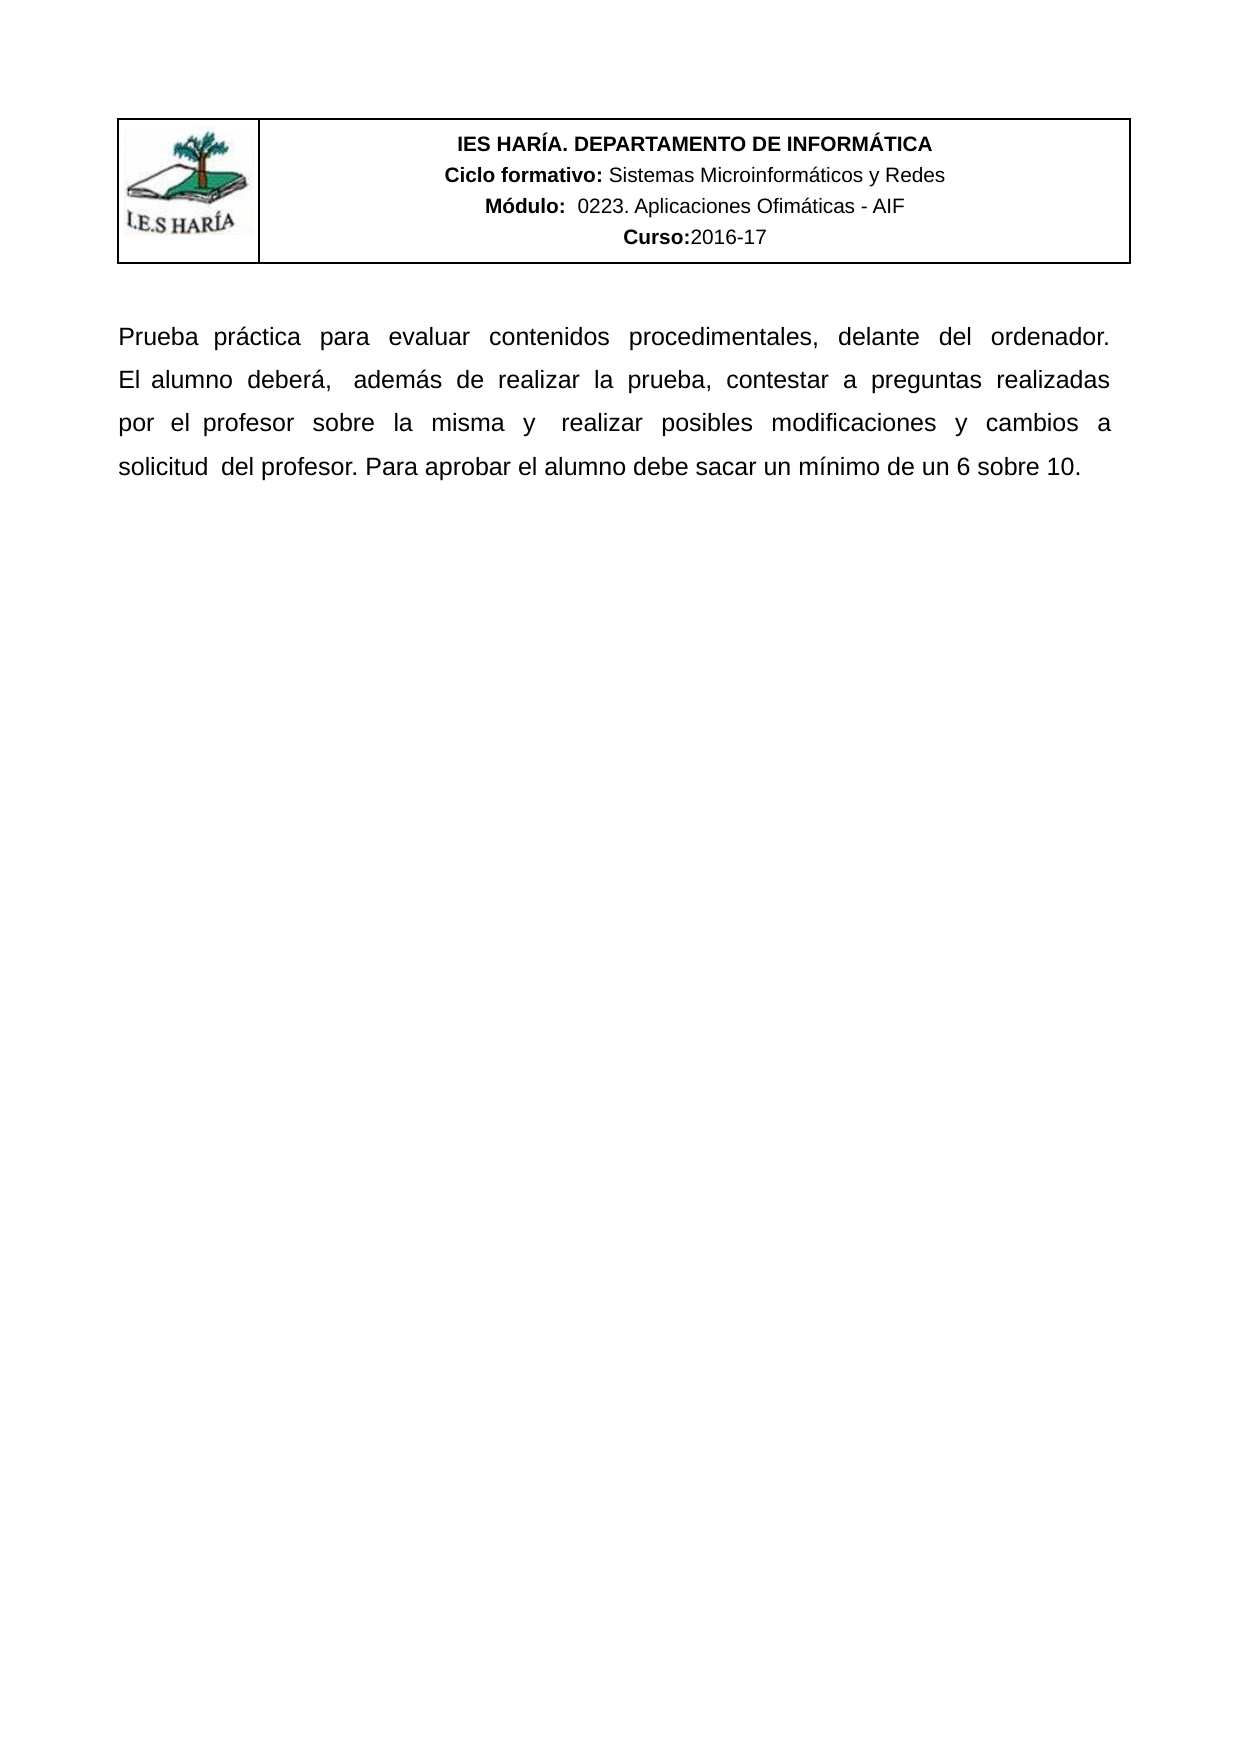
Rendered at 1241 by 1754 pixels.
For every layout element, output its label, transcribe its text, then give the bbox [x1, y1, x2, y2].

text Prueba práctica para evaluar contenidos procedimentales, delante del ordenador. El alumno deberá, además de realizar la prueba, contestar a preguntas realizadas por el profesor sobre la misma y realizar posibles modificaciones y cambios a solicitud del profesor. Para aprobar el alumno debe sacar un mínimo de un 6 sobre 10. [118, 322, 1111, 480]
picture [123, 126, 254, 235]
